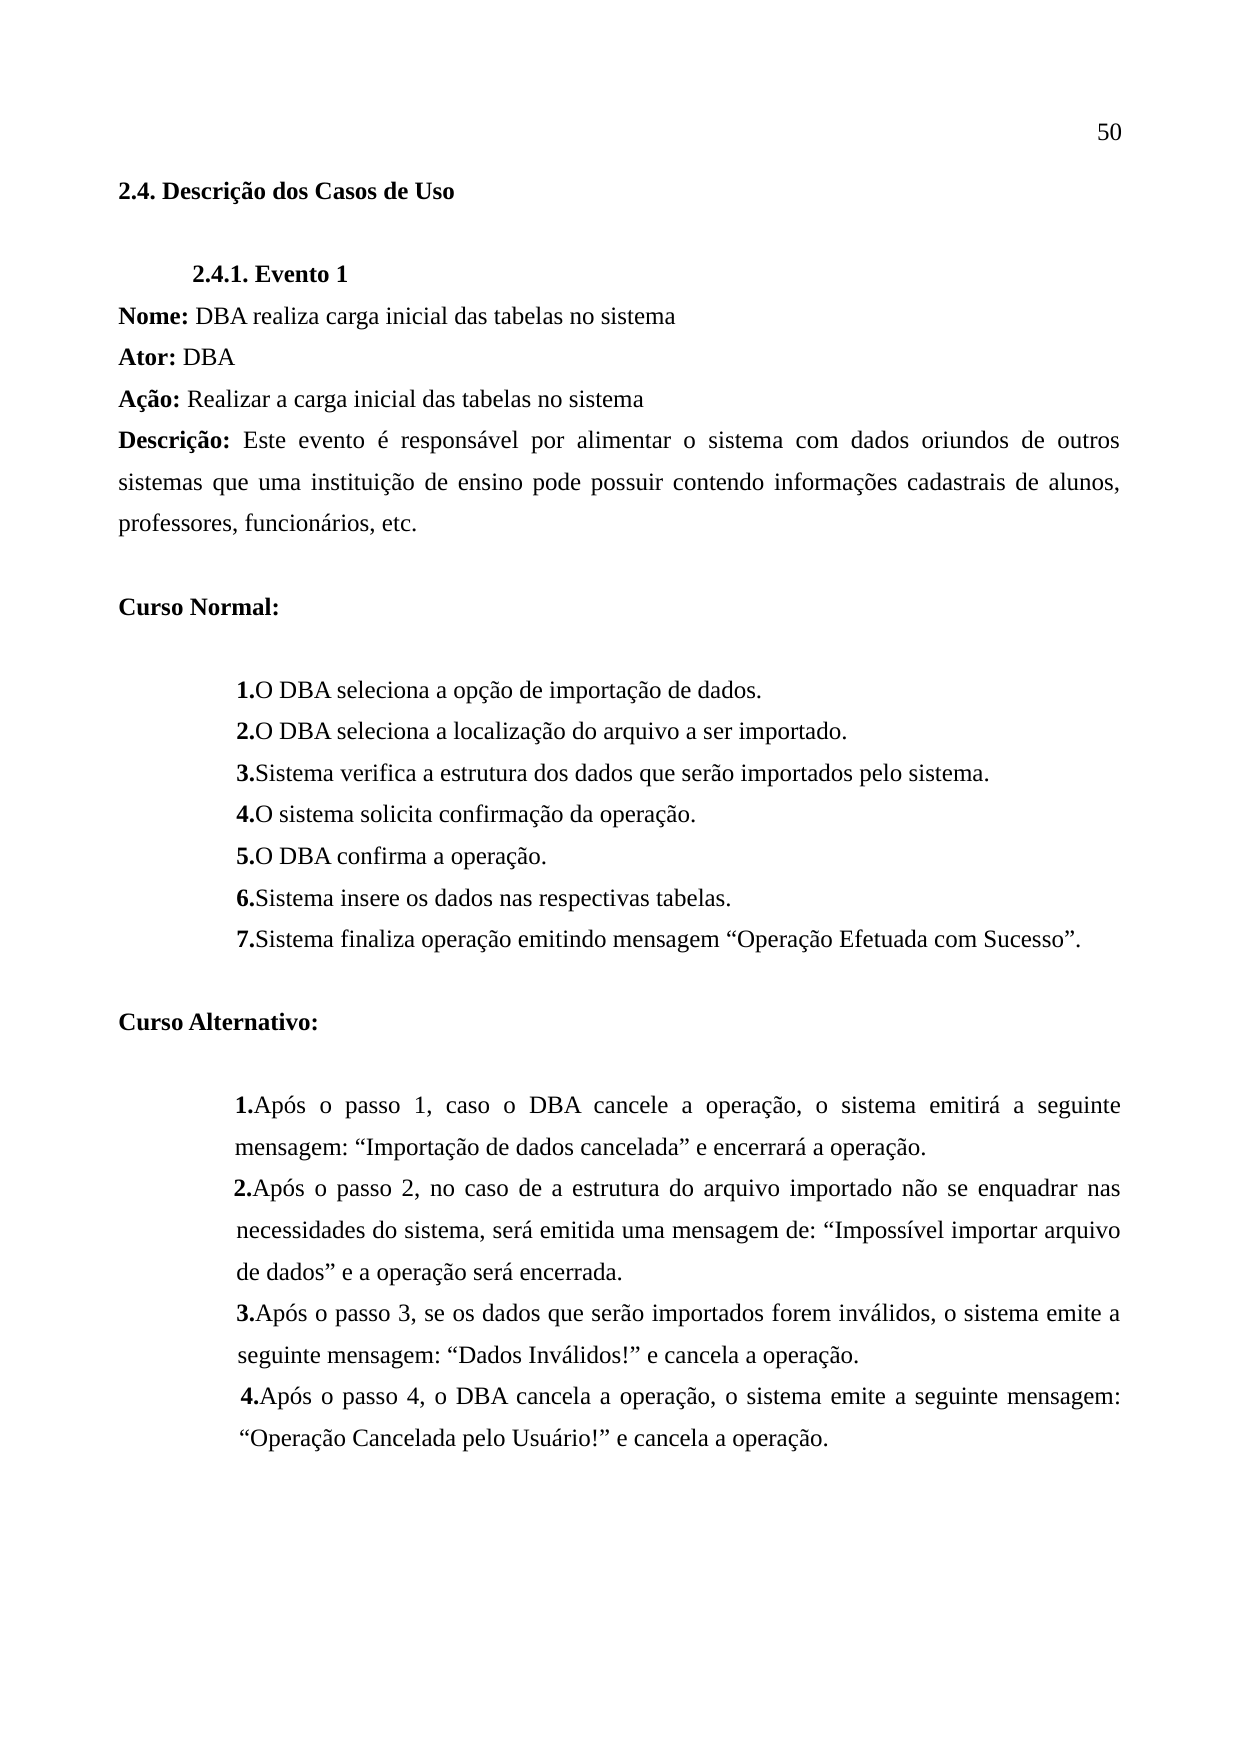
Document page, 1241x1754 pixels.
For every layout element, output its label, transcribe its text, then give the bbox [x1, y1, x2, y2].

text Curso Alternativo: [118, 1008, 1122, 1036]
list O DBA seleciona a opção de importação de dados. [236, 676, 1122, 703]
list Após o passo 2, no caso de a estrutura do arquivo importado não se enquadrar nas necessidades do sistema, será emitida uma mensagem de: “Impossível importar arquivo de dados” e a operação será encerrada. [233, 1174, 1122, 1285]
list Após o passo 1, caso o DBA cancele a operação, o sistema emitirá a seguinte mensagem: “Importação de dados cancelada” e encerrará a operação. [234, 1091, 1122, 1161]
list O sistema solicita confirmação da operação. [236, 801, 1122, 828]
list Após o passo 3, se os dados que serão importados forem inválidos, o sistema emite a seguinte mensagem: “Dados Inválidos!” e cancela a operação. [236, 1299, 1122, 1368]
text 2.4. Descrição dos Casos de Uso [118, 177, 1122, 205]
text Nome: DBA realiza carga inicial das tabelas no sistema [118, 302, 1122, 329]
list Sistema insere os dados nas respectivas tabelas. [236, 884, 1122, 911]
list Sistema finaliza operação emitindo mensagem “Operação Efetuada com Sucesso”. [236, 925, 1122, 953]
text Descrição: Este evento é responsável por alimentar o sistema com dados oriundos de outros sistemas que uma instituição de ensino pode possuir contendo informações cadastrais de alunos, professores, funcionários, etc. [118, 426, 1122, 537]
list O DBA confirma a operação. [236, 842, 1122, 870]
list O DBA seleciona a localização do arquivo a ser importado. [236, 717, 1122, 745]
text Ator: DBA [118, 343, 1122, 371]
text Ação: Realizar a carga inicial das tabelas no sistema [118, 385, 1122, 413]
list Sistema verifica a estrutura dos dados que serão importados pelo sistema. [236, 759, 1122, 787]
text Curso Normal: [118, 593, 1122, 620]
list Após o passo 4, o DBA cancela a operação, o sistema emite a seguinte mensagem: “Operação Cancelada pelo Usuário!” e cancela a operação. [239, 1382, 1122, 1452]
text 2.4.1. Evento 1 [118, 260, 1122, 288]
